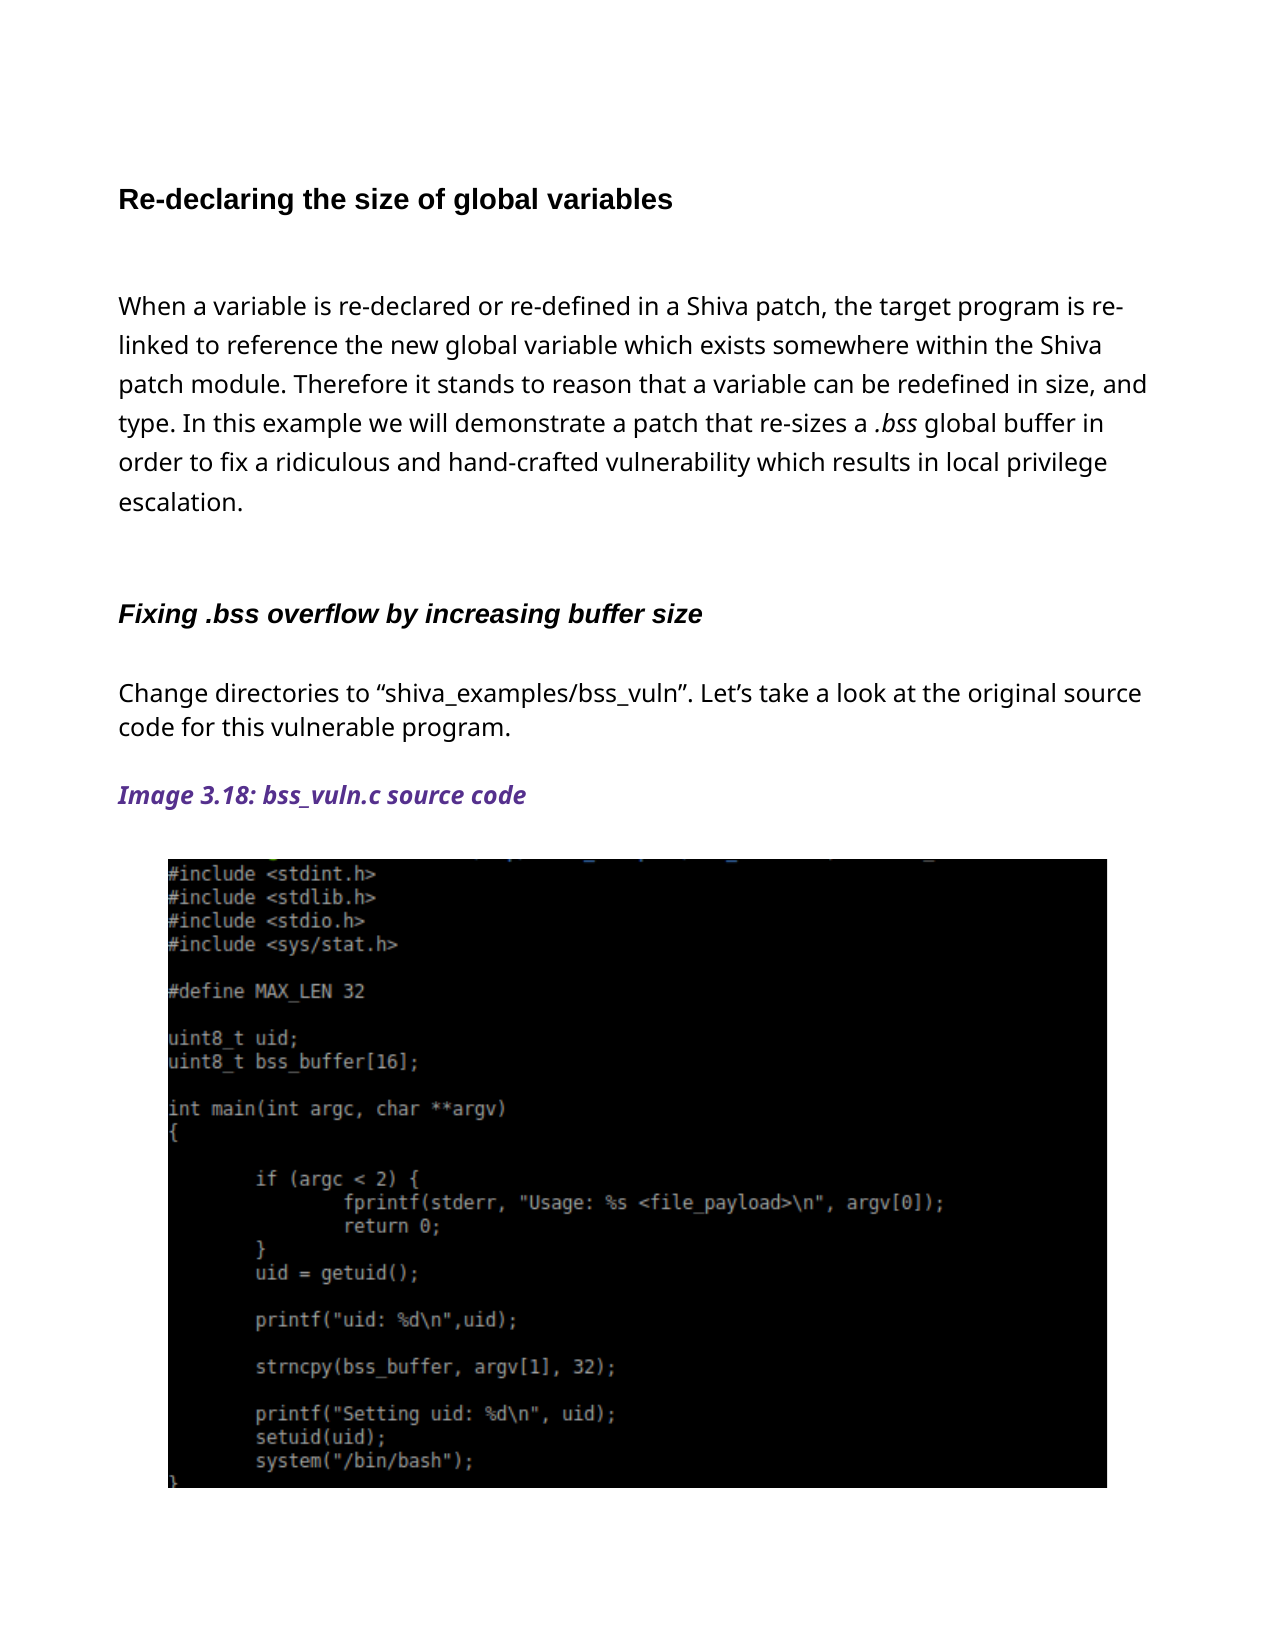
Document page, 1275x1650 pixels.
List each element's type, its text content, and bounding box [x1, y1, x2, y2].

text Image 3.18: bss_vuln.c source code [118, 778, 1157, 812]
subtitle Re-declaring the size of global variables [118, 182, 1157, 215]
text Change directories to “shiva_examples/bss_vuln”. Let’s take a look at the original source code for this vulnerable program. [118, 676, 1157, 744]
picture [168, 859, 1108, 1488]
subtitle Fixing .bss overflow by increasing buffer size [118, 598, 1157, 629]
text When a variable is re-declared or re-defined in a Shiva patch, the target program is re-linked to reference the new global variable which exists somewhere within the Shiva patch module. Therefore it stands to reason that a variable can be redefined in size, and type. In this example we will demonstrate a patch that re-sizes a .bss global buffer in order to fix a ridiculous and hand-crafted vulnerability which results in local privilege escalation. [118, 288, 1157, 518]
